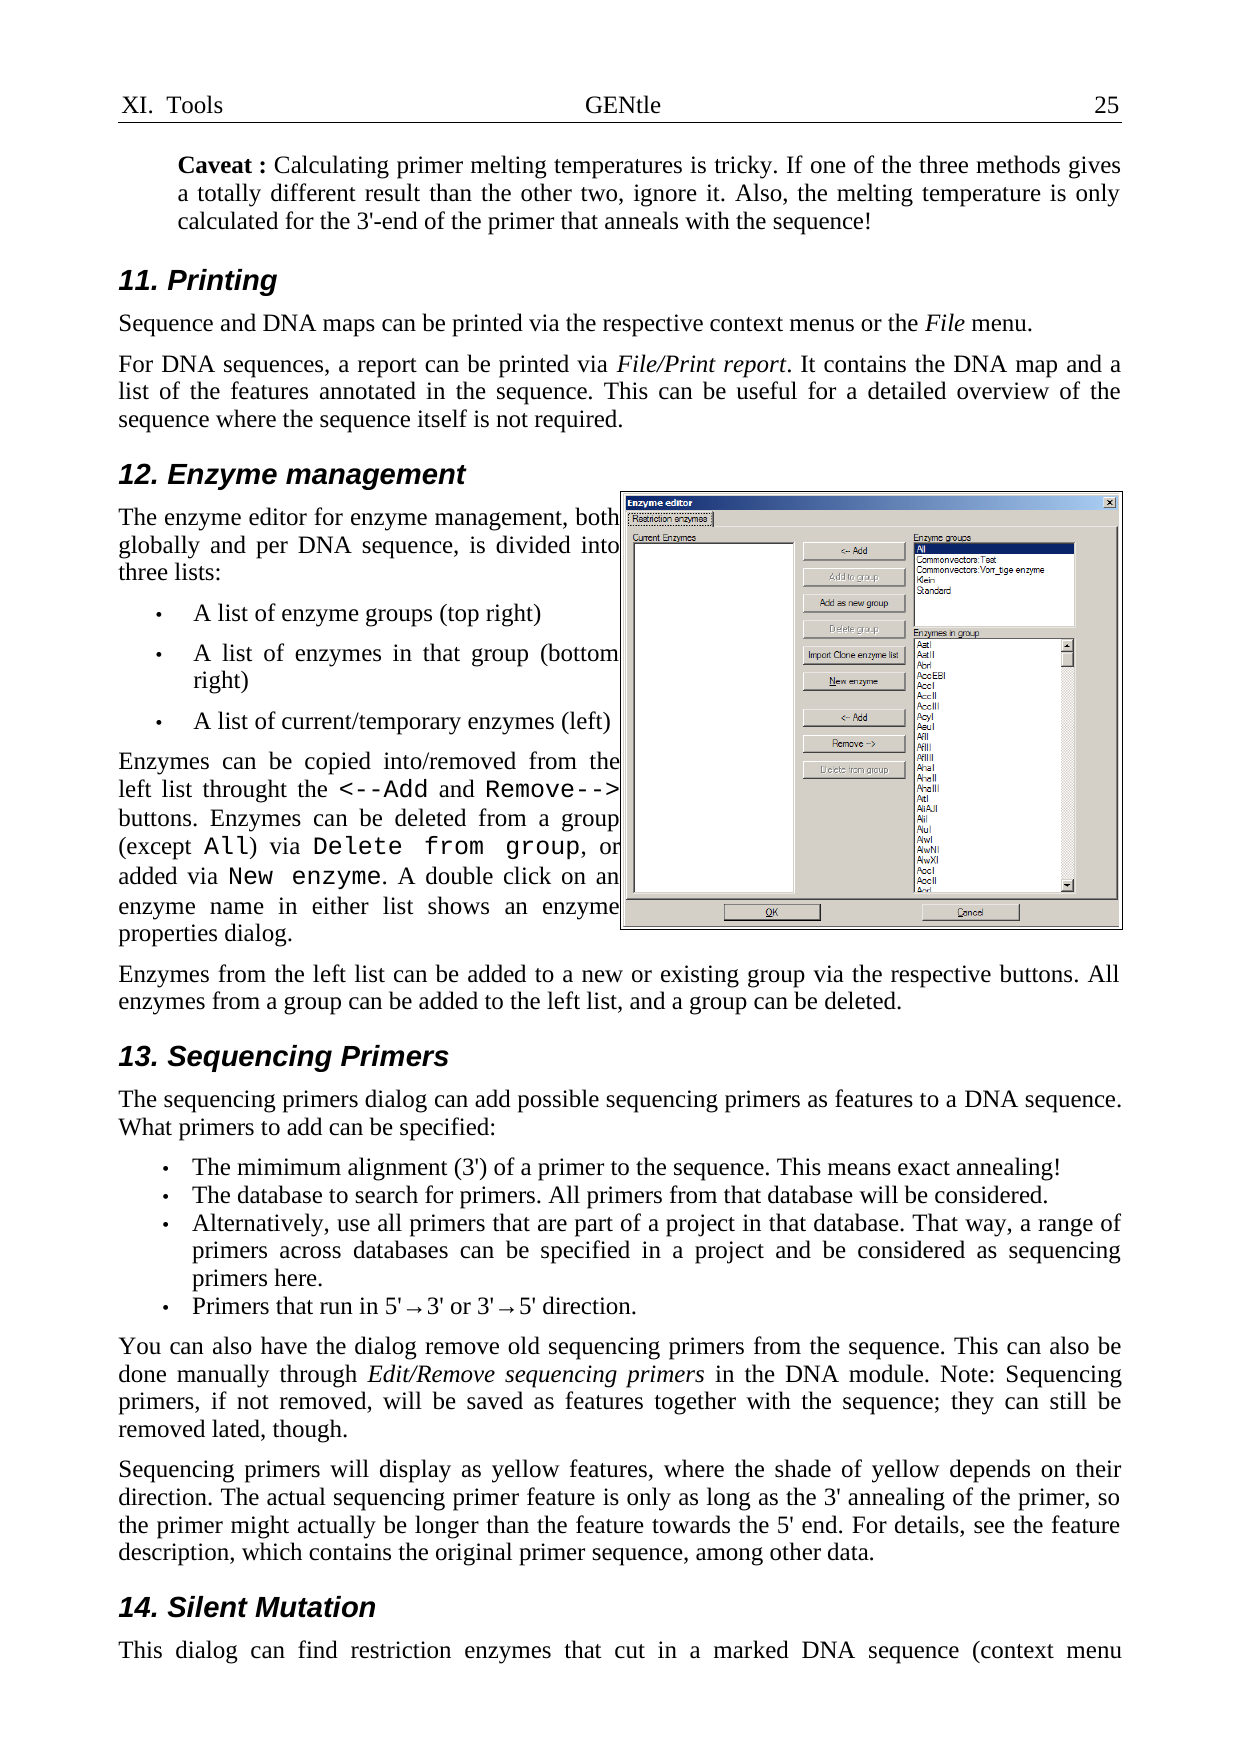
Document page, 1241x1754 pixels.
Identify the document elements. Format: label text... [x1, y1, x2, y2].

text For DNA sequences, a report can be printed via File/Print report. It contains the DNA map and a list of the features annotated in the sequence. This can be useful for a detailed overview of the sequence where the sequence itself is not required. [118, 350, 1122, 433]
text [621, 492, 1122, 929]
list A list of enzymes in that group (bottom right) [156, 639, 620, 694]
list A list of current/temporary enzymes (left) [156, 707, 620, 734]
text Sequence and DNA maps can be printed via the respective context menus or the File menu. [118, 309, 1122, 337]
list A list of enzyme groups (top right) [156, 599, 620, 626]
text Enzymes can be copied into/removed from the left list throught the <--Add and Remove--> buttons. Enzymes can be deleted from a group (except All) via Delete from group, or added via New enzyme. A double click on an enzyme name in either list shows an enzyme properties dialog. [118, 747, 1122, 947]
text Sequencing primers will display as yellow features, where the shade of yellow depends on their direction. The actual sequencing primer feature is only as long as the 3' annealing of the primer, so the primer might actually be longer than the feature towards the 5' end. For details, see the feature description, which contains the original primer sequence, among other data. [118, 1455, 1122, 1566]
subtitle Sequencing Primers [118, 1040, 1122, 1073]
text This dialog can find restriction enzymes that cut in a marked DNA sequence (context menu [118, 1636, 1122, 1664]
text Enzymes from the left list can be added to a new or existing group via the respective buttons. All enzymes from a group can be added to the left list, and a group can be deleted. [118, 960, 1122, 1015]
subtitle Enzyme management [118, 458, 1122, 491]
list Primers that run in 5'→3' or 3'→5' direction. [162, 1292, 1122, 1319]
list Alternatively, use all primers that are part of a project in that database. That way, a range of primers across databases can be specified in a project and be considered as sequencing primers here. [162, 1209, 1122, 1292]
subtitle Silent Mutation [118, 1591, 1122, 1624]
text The enzyme editor for enzyme management, both globally and per DNA sequence, is divided into three lists: [118, 503, 620, 586]
subtitle Printing [118, 264, 1122, 297]
text The sequencing primers dialog can add possible sequencing primers as features to a DNA sequence. What primers to add can be specified: [118, 1085, 1122, 1141]
picture [623, 493, 1119, 927]
list The database to search for primers. All primers from that database will be considered. [162, 1181, 1122, 1209]
list Caveat : Calculating primer melting temperatures is tricky. If one of the three methods gives a totally different result than the other two, ignore it. Also, the melting temperature is only calculated for the 3'-end of the primer that anneals with the sequence! [177, 152, 1122, 235]
list The mimimum alignment (3') of a primer to the sequence. This means exact annealing! [162, 1153, 1122, 1181]
text You can also have the dialog remove old sequencing primers from the sequence. This can also be done manually through Edit/Remove sequencing primers in the DNA module. Note: Sequencing primers, if not removed, will be saved as features together with the sequence; they can still be removed lated, though. [118, 1332, 1122, 1443]
